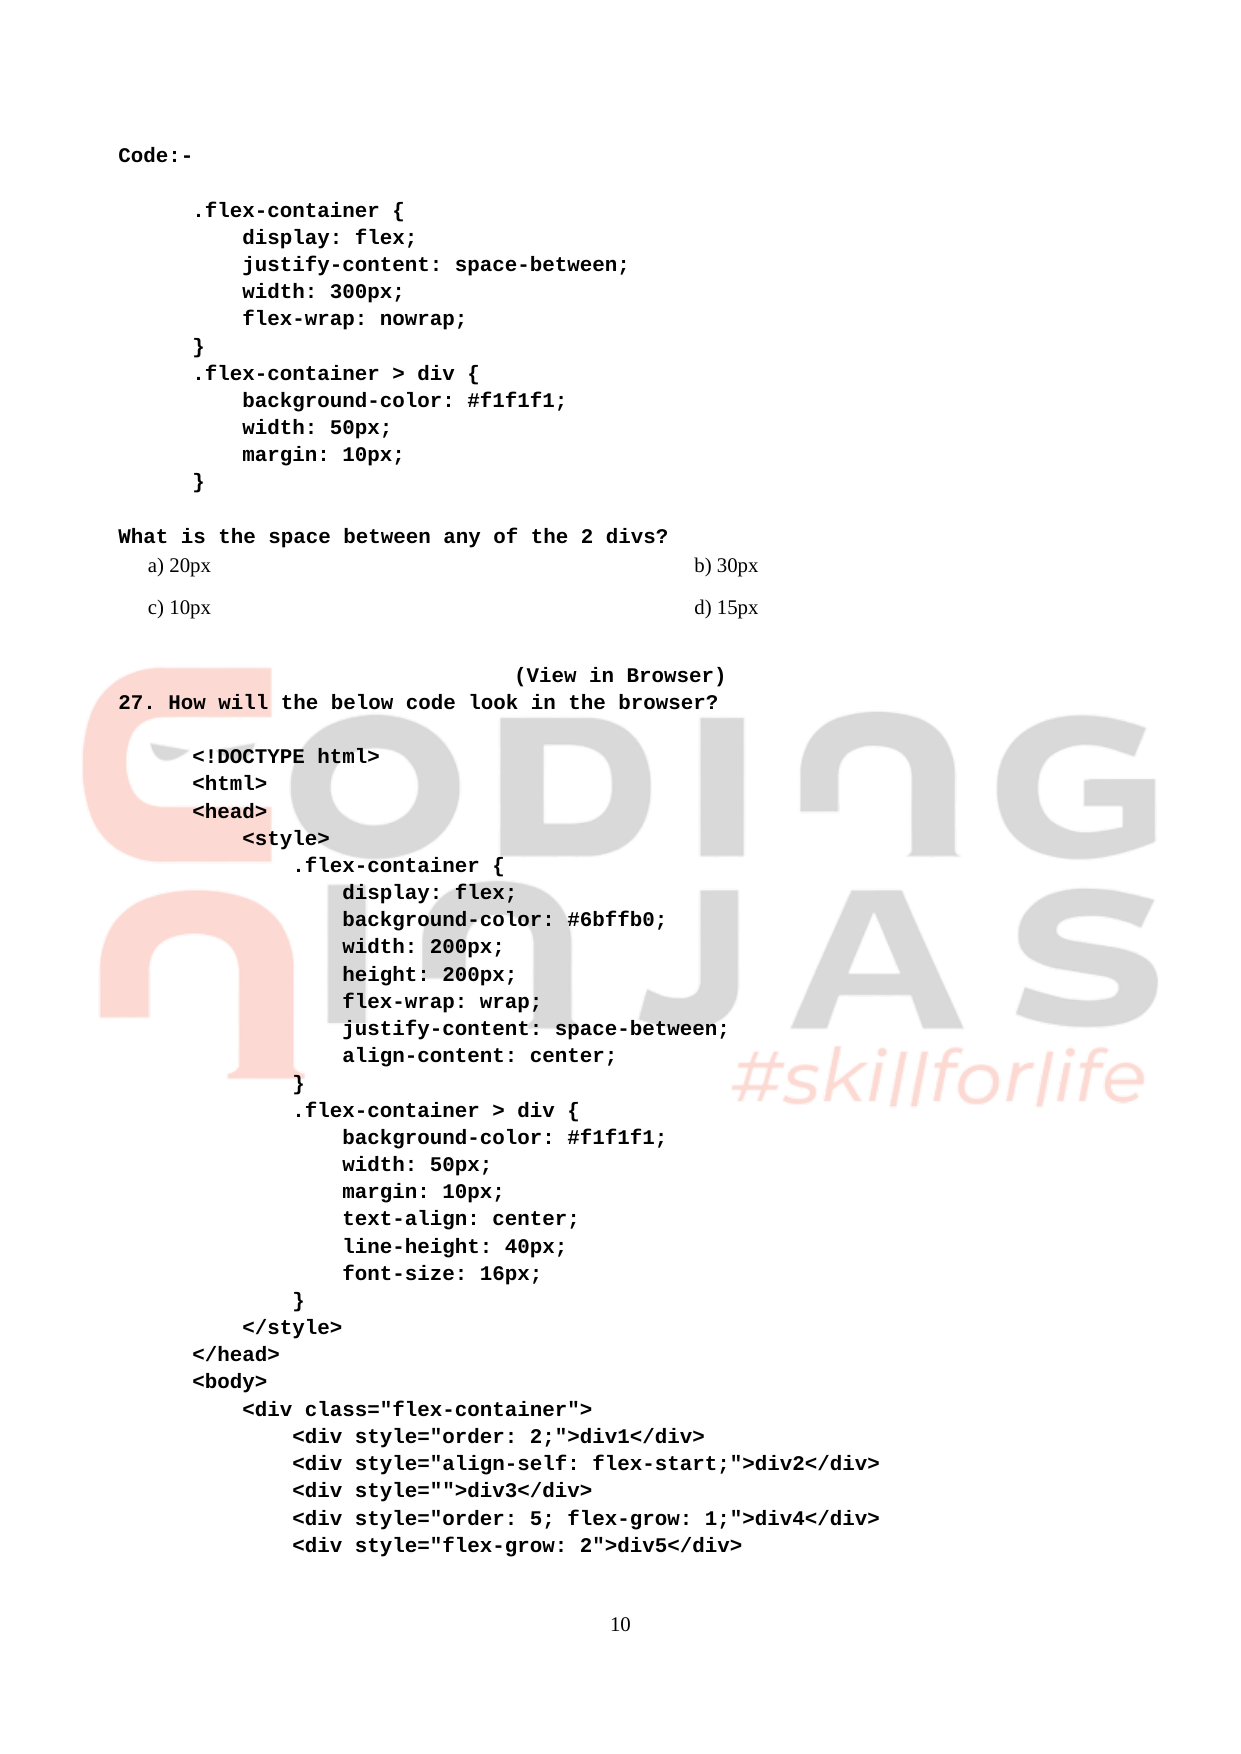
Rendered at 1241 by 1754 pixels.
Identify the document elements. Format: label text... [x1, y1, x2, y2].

text <style> [192, 828, 1122, 851]
text width: 50px; [192, 1154, 1122, 1178]
text <html> [192, 773, 1122, 797]
text flex-wrap: wrap; [192, 991, 1122, 1014]
text margin: 10px; [192, 1181, 1122, 1205]
text align-content: center; [192, 1045, 1122, 1069]
text width: 50px; [192, 417, 1122, 441]
text <body> [192, 1372, 1122, 1395]
text <div style="align-self: flex-start;">div2</div> [192, 1453, 1122, 1477]
text <div style="order: 5; flex-grow: 1;">div4</div> [192, 1507, 1122, 1531]
text flex-wrap: nowrap; [192, 308, 1122, 332]
text background-color: #f1f1f1; [192, 390, 1122, 414]
text <div style="flex-grow: 2">div5</div> [192, 1535, 1122, 1558]
text } [192, 336, 1122, 359]
text </head> [192, 1344, 1122, 1368]
text </style> [192, 1317, 1122, 1341]
text font-size: 16px; [192, 1263, 1122, 1286]
text .flex-container > div { [192, 1100, 1122, 1123]
text 27. How will the below code look in the browser? [118, 692, 1122, 716]
text justify-content: space-between; [192, 1018, 1122, 1042]
text <div style="">div3</div> [192, 1480, 1122, 1504]
text <head> [192, 801, 1122, 824]
text c) 10px d) 15px [148, 595, 1122, 619]
text text-align: center; [192, 1208, 1122, 1232]
text } [192, 1290, 1122, 1314]
text width: 300px; [192, 281, 1122, 305]
text What is the space between any of the 2 divs? [118, 526, 1122, 549]
text } [192, 472, 1122, 495]
text } [192, 1072, 1122, 1096]
text display: flex; [192, 882, 1122, 906]
text <div style="order: 2;">div1</div> [192, 1426, 1122, 1449]
text <!DOCTYPE html> [192, 746, 1122, 770]
text line-height: 40px; [192, 1236, 1122, 1259]
text background-color: #6bffb0; [192, 909, 1122, 933]
text display: flex; [192, 227, 1122, 251]
text width: 200px; [192, 937, 1122, 960]
text .flex-container > div { [192, 363, 1122, 386]
text a) 20px b) 30px [148, 553, 1122, 577]
text margin: 10px; [192, 444, 1122, 468]
text (View in Browser) [118, 665, 1122, 688]
text .flex-container { [192, 855, 1122, 879]
text .flex-container { [192, 200, 1122, 223]
text <div class="flex-container"> [192, 1399, 1122, 1422]
text background-color: #f1f1f1; [192, 1127, 1122, 1151]
text Code:- [118, 145, 1122, 169]
text height: 200px; [192, 964, 1122, 987]
text justify-content: space-between; [192, 254, 1122, 278]
